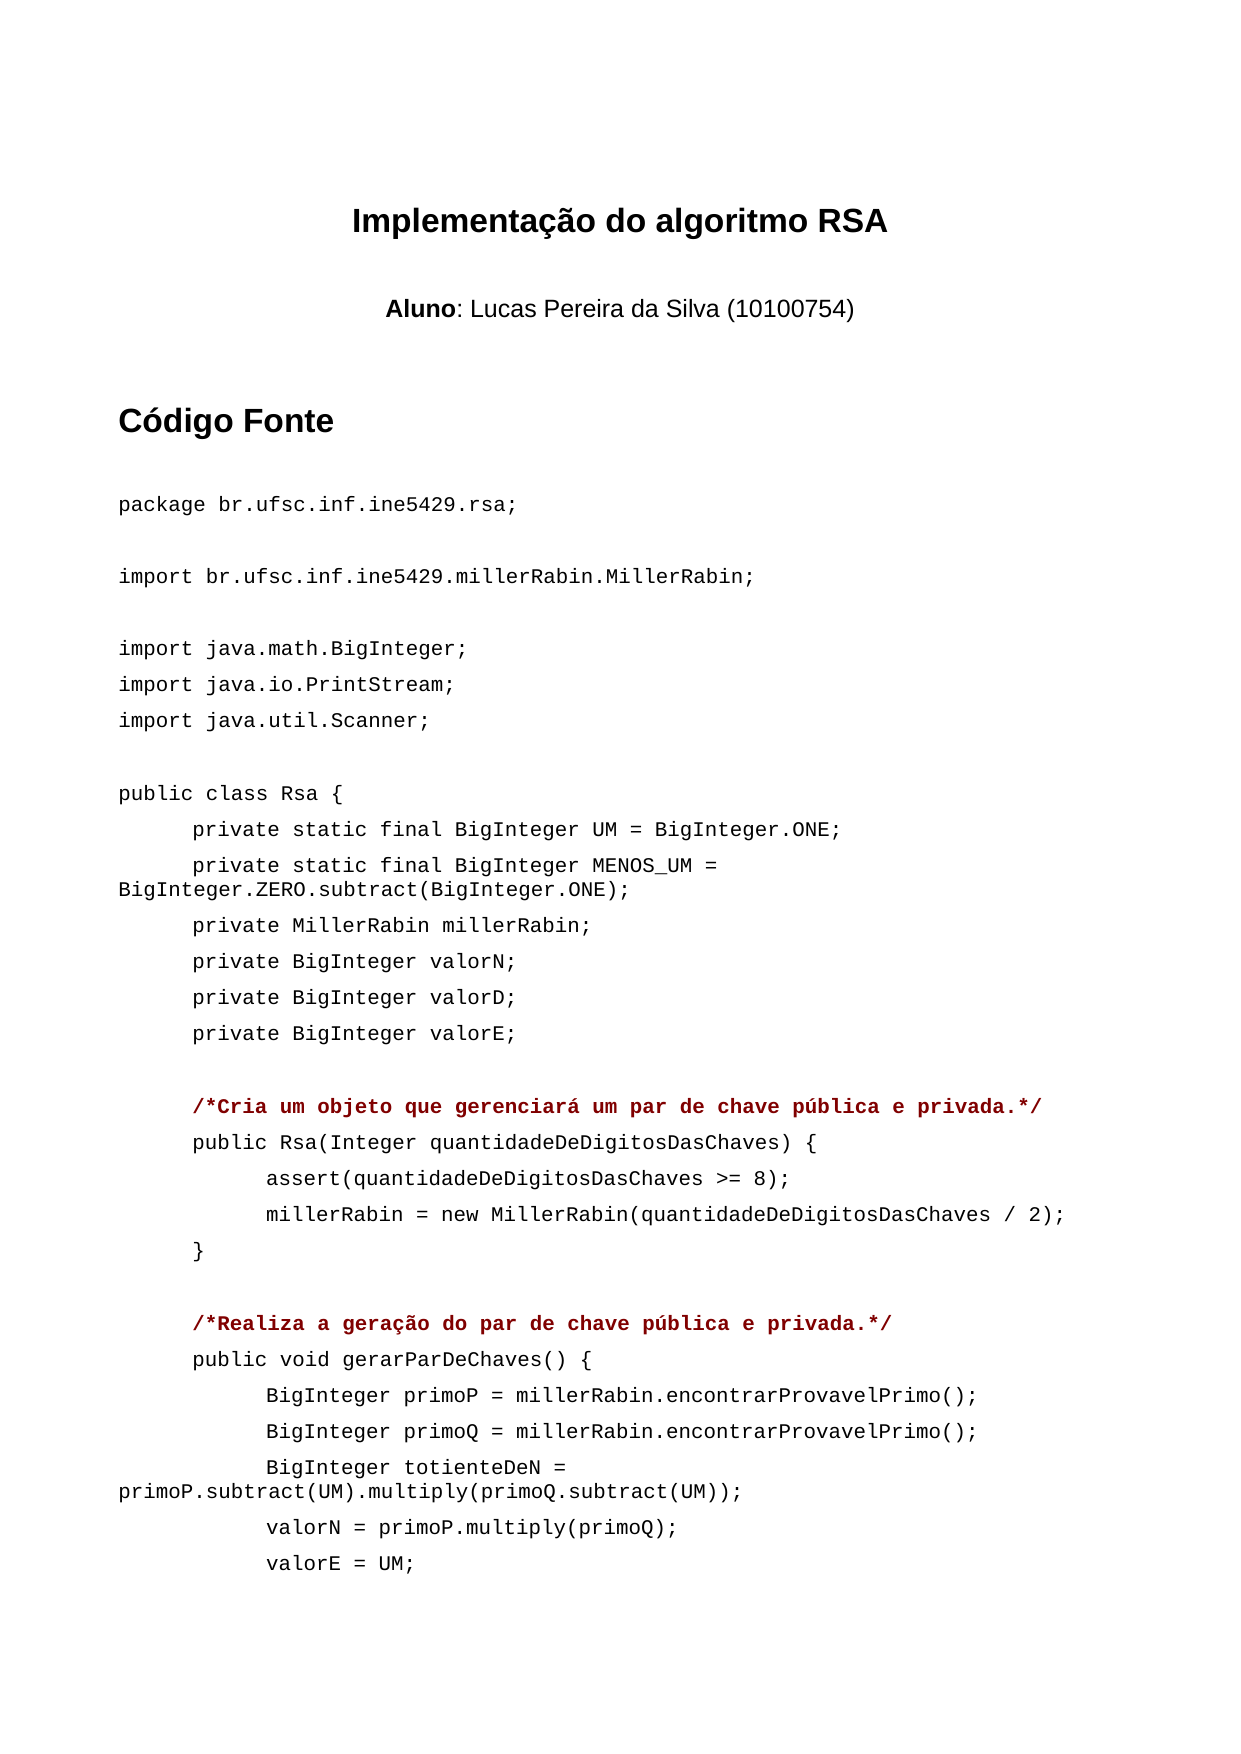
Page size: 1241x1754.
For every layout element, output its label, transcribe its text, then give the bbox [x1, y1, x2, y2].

text public Rsa(Integer quantidadeDeDigitosDasChaves) { [118, 1132, 1122, 1155]
text public void gerarParDeChaves() { [118, 1349, 1122, 1372]
text private BigInteger valorD; [118, 987, 1122, 1011]
text BigInteger totienteDeN = primoP.subtract(UM).multiply(primoQ.subtract(UM)); [118, 1457, 1122, 1504]
text } [118, 1240, 1122, 1264]
subtitle Implementação do algoritmo RSA [118, 201, 1122, 240]
text assert(quantidadeDeDigitosDasChaves >= 8); [118, 1168, 1122, 1192]
text package br.ufsc.inf.ine5429.rsa; [118, 494, 1122, 517]
text private BigInteger valorE; [118, 1023, 1122, 1047]
text import java.io.PrintStream; [118, 674, 1122, 698]
text /*Cria um objeto que gerenciará um par de chave pública e privada.*/ [118, 1096, 1122, 1119]
text private static final BigInteger MENOS_UM = BigInteger.ZERO.subtract(BigInteger.ONE); [118, 855, 1122, 902]
text Aluno: Lucas Pereira da Silva (10100754) [118, 294, 1122, 322]
subtitle Código Fonte [118, 401, 1122, 440]
text import java.math.BigInteger; [118, 638, 1122, 662]
text import java.util.Scanner; [118, 711, 1122, 734]
text valorE = UM; [118, 1553, 1122, 1577]
text import br.ufsc.inf.ine5429.millerRabin.MillerRabin; [118, 566, 1122, 589]
text public class Rsa { [118, 783, 1122, 806]
text private static final BigInteger UM = BigInteger.ONE; [118, 819, 1122, 843]
text private MillerRabin millerRabin; [118, 915, 1122, 938]
text private BigInteger valorN; [118, 951, 1122, 975]
text BigInteger primoP = millerRabin.encontrarProvavelPrimo(); [118, 1385, 1122, 1408]
text BigInteger primoQ = millerRabin.encontrarProvavelPrimo(); [118, 1421, 1122, 1444]
text /*Realiza a geração do par de chave pública e privada.*/ [118, 1312, 1122, 1336]
text valorN = primoP.multiply(primoQ); [118, 1517, 1122, 1541]
text millerRabin = new MillerRabin(quantidadeDeDigitosDasChaves / 2); [118, 1204, 1122, 1228]
